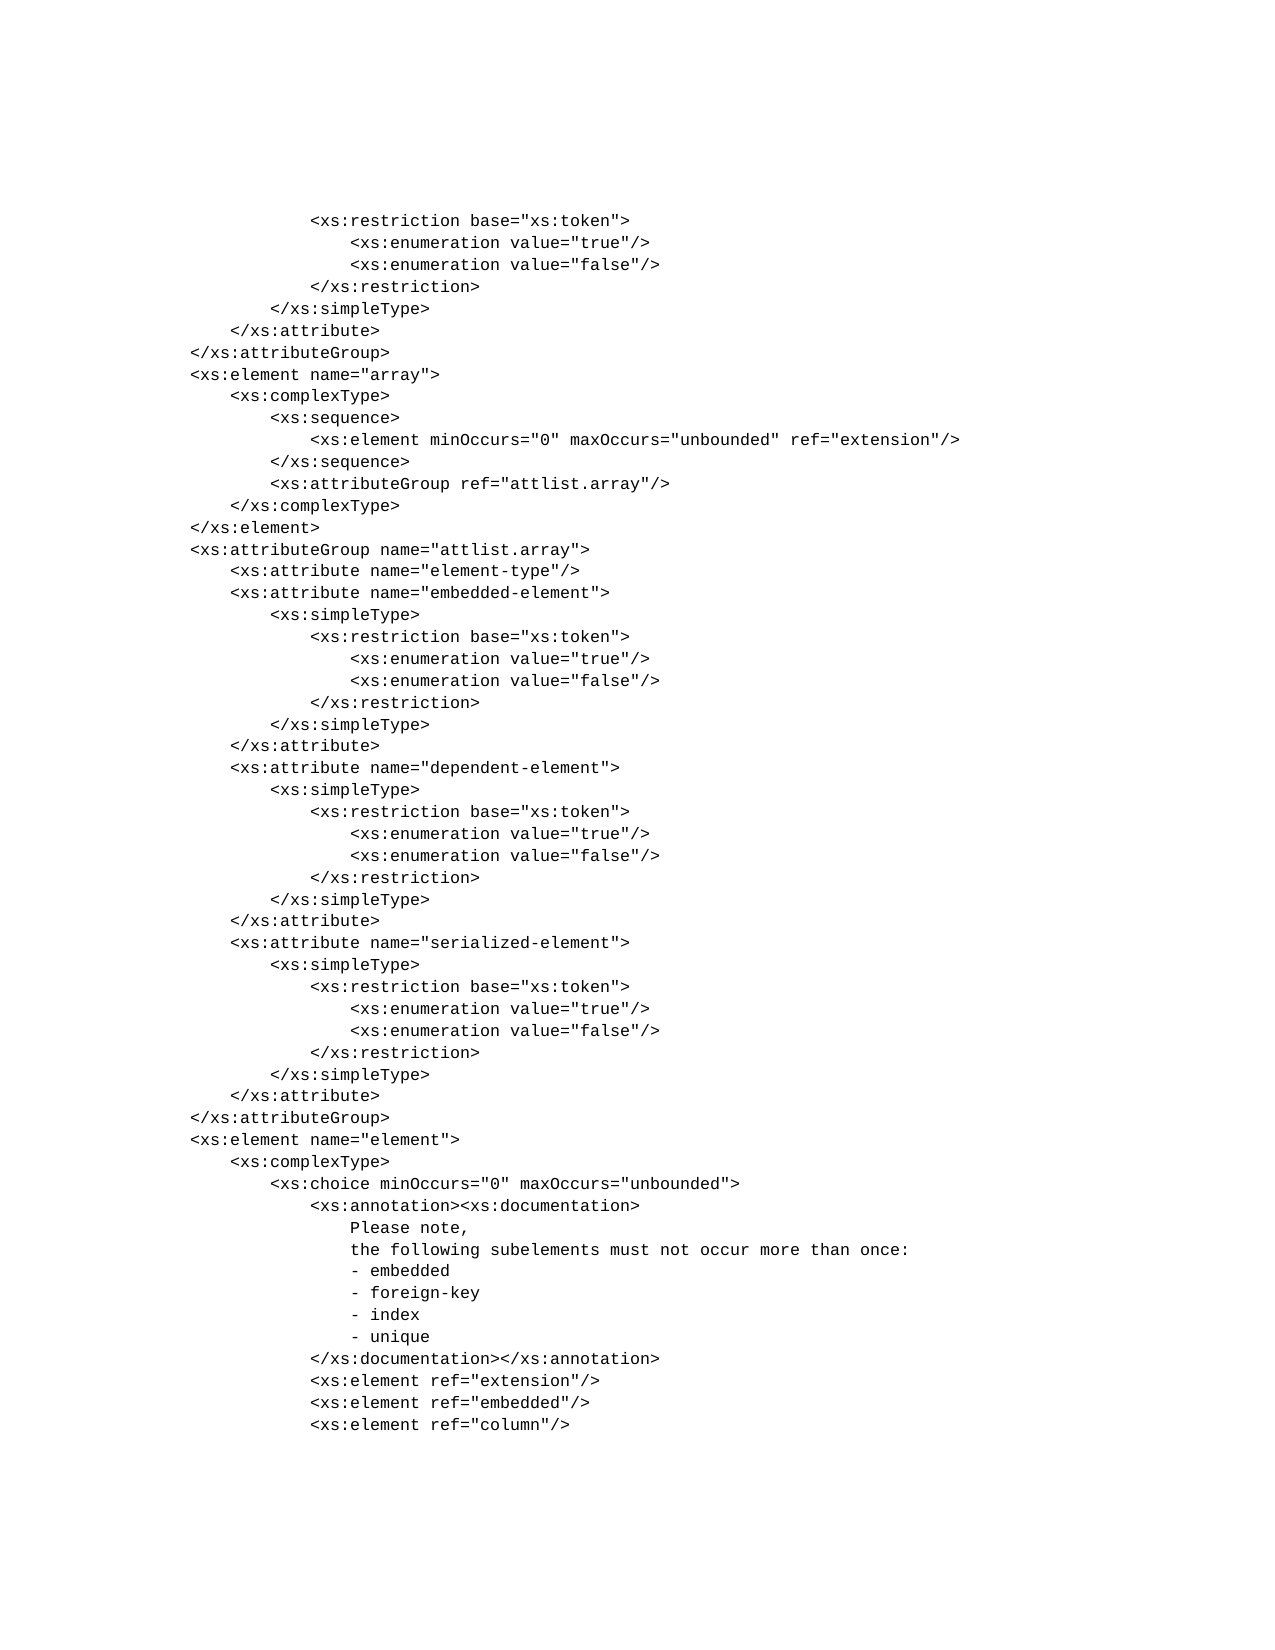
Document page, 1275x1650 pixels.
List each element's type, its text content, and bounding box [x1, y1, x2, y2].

text </xs:restriction> [150, 691, 1125, 713]
text </xs:simpleType> [150, 713, 1125, 735]
text </xs:attributeGroup> [150, 1107, 1125, 1129]
text - foreign-key [150, 1282, 1125, 1304]
text <xs:attributeGroup name="attlist.array"> [150, 538, 1125, 560]
text <xs:attribute name="embedded-element"> [150, 582, 1125, 604]
text </xs:sequence> [150, 451, 1125, 472]
text </xs:attribute> [150, 735, 1125, 757]
text <xs:restriction base="xs:token"> [150, 976, 1125, 997]
text <xs:enumeration value="true"/> [150, 997, 1125, 1019]
text <xs:element ref="extension"/> [150, 1369, 1125, 1391]
text - embedded [150, 1260, 1125, 1282]
text </xs:simpleType> [150, 1063, 1125, 1085]
text Please note, [150, 1216, 1125, 1238]
text - unique [150, 1326, 1125, 1347]
text <xs:element ref="embedded"/> [150, 1391, 1125, 1413]
text </xs:attribute> [150, 1085, 1125, 1107]
text <xs:choice minOccurs="0" maxOccurs="unbounded"> [150, 1172, 1125, 1194]
text <xs:enumeration value="true"/> [150, 822, 1125, 844]
text <xs:complexType> [150, 385, 1125, 407]
text </xs:attribute> [150, 319, 1125, 341]
text <xs:enumeration value="false"/> [150, 1019, 1125, 1041]
text <xs:simpleType> [150, 779, 1125, 801]
text <xs:element ref="column"/> [150, 1413, 1125, 1435]
text <xs:simpleType> [150, 954, 1125, 976]
text </xs:attributeGroup> [150, 341, 1125, 363]
text <xs:enumeration value="false"/> [150, 844, 1125, 866]
text </xs:simpleType> [150, 297, 1125, 319]
text <xs:attribute name="dependent-element"> [150, 757, 1125, 779]
text <xs:simpleType> [150, 604, 1125, 626]
text <xs:enumeration value="true"/> [150, 232, 1125, 254]
text <xs:attribute name="serialized-element"> [150, 932, 1125, 954]
text <xs:restriction base="xs:token"> [150, 801, 1125, 822]
text </xs:simpleType> [150, 888, 1125, 910]
text <xs:sequence> [150, 407, 1125, 429]
text </xs:restriction> [150, 866, 1125, 888]
text </xs:attribute> [150, 910, 1125, 932]
text <xs:attribute name="element-type"/> [150, 560, 1125, 582]
text <xs:enumeration value="true"/> [150, 647, 1125, 669]
text <xs:restriction base="xs:token"> [150, 626, 1125, 647]
text <xs:element name="element"> [150, 1129, 1125, 1151]
text </xs:complexType> [150, 494, 1125, 516]
text <xs:annotation><xs:documentation> [150, 1194, 1125, 1216]
text <xs:element name="array"> [150, 363, 1125, 385]
text <xs:element minOccurs="0" maxOccurs="unbounded" ref="extension"/> [150, 429, 1125, 451]
text <xs:enumeration value="false"/> [150, 669, 1125, 691]
text <xs:complexType> [150, 1151, 1125, 1172]
text the following subelements must not occur more than once: [150, 1238, 1125, 1260]
text </xs:restriction> [150, 276, 1125, 297]
text </xs:documentation></xs:annotation> [150, 1347, 1125, 1369]
text - index [150, 1304, 1125, 1326]
text <xs:restriction base="xs:token"> [150, 210, 1125, 232]
text </xs:element> [150, 516, 1125, 538]
text </xs:restriction> [150, 1041, 1125, 1063]
text <xs:enumeration value="false"/> [150, 254, 1125, 276]
text <xs:attributeGroup ref="attlist.array"/> [150, 472, 1125, 494]
